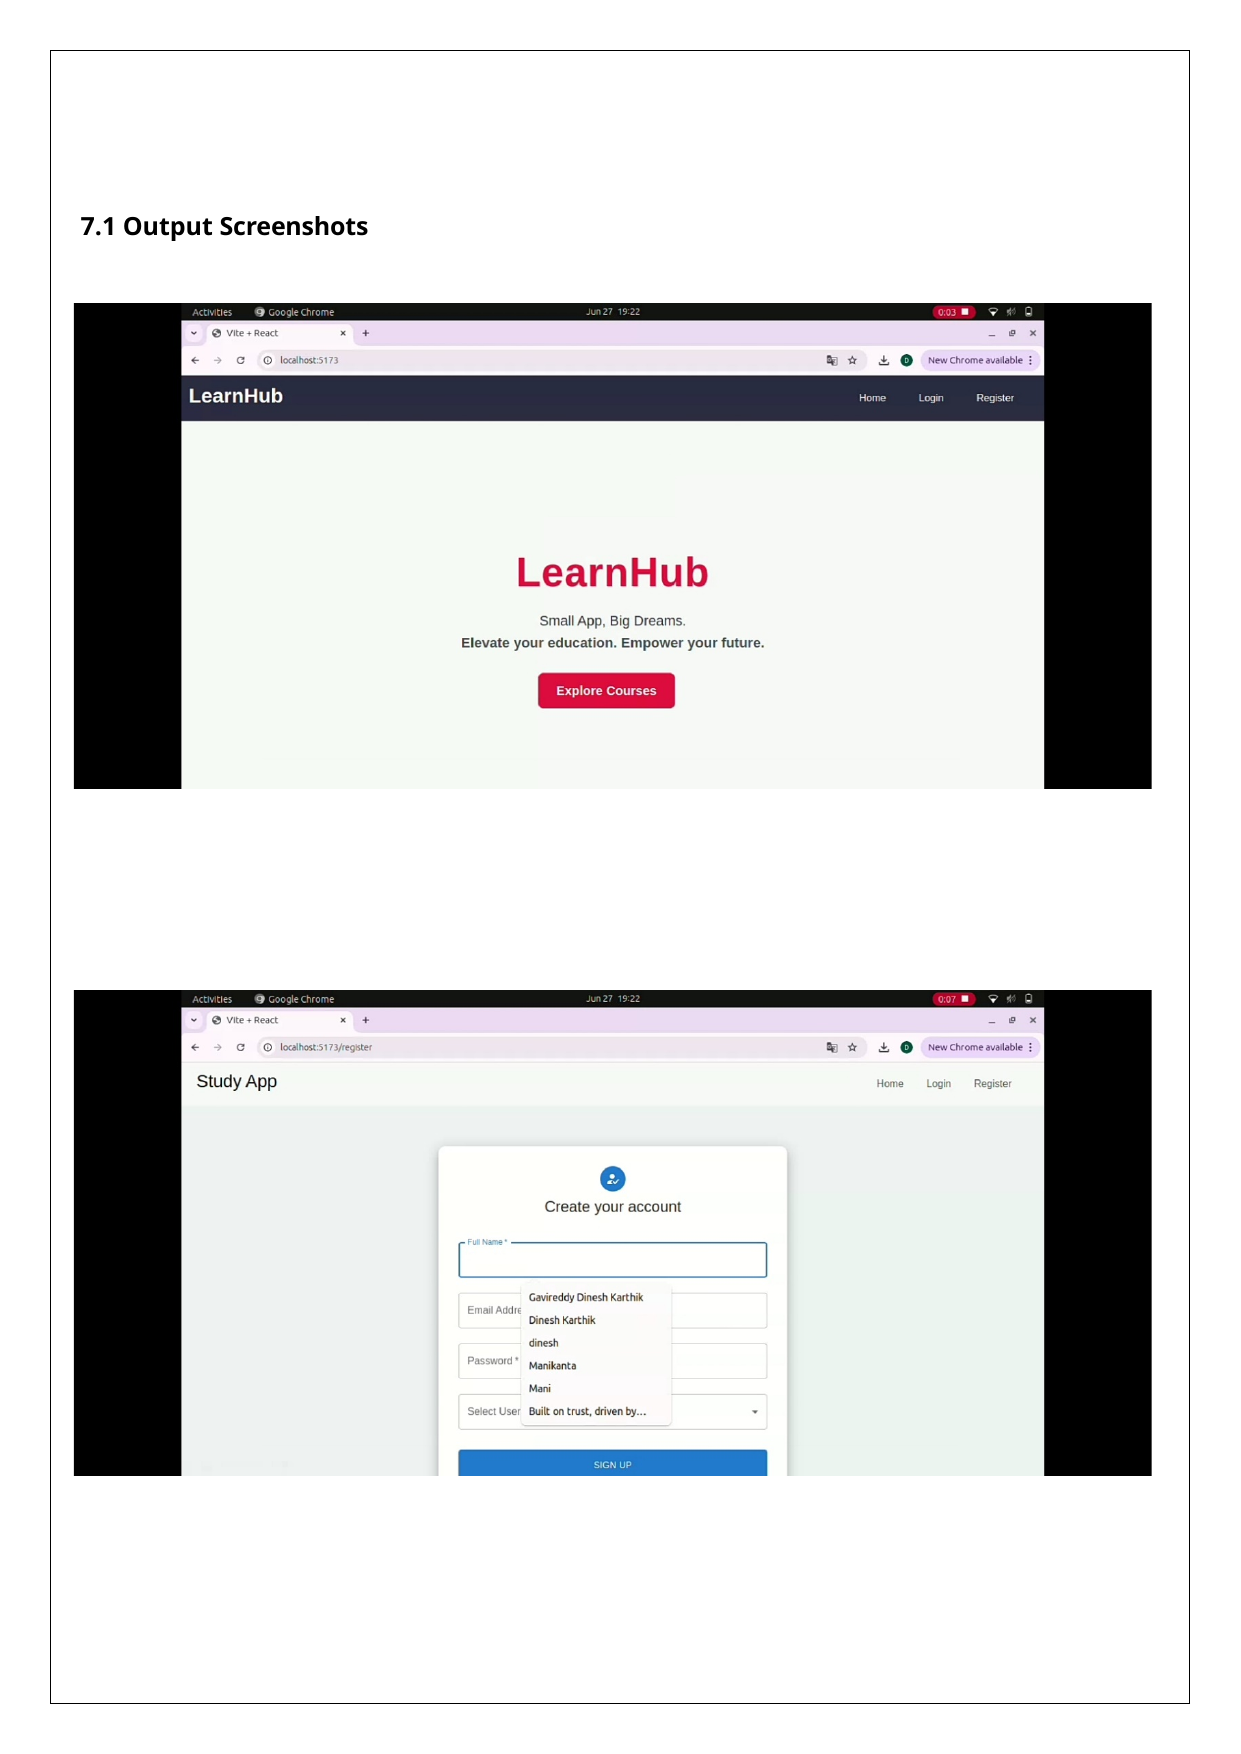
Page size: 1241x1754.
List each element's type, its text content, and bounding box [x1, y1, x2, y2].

text 7.1 Output Screenshots [74, 209, 1152, 243]
